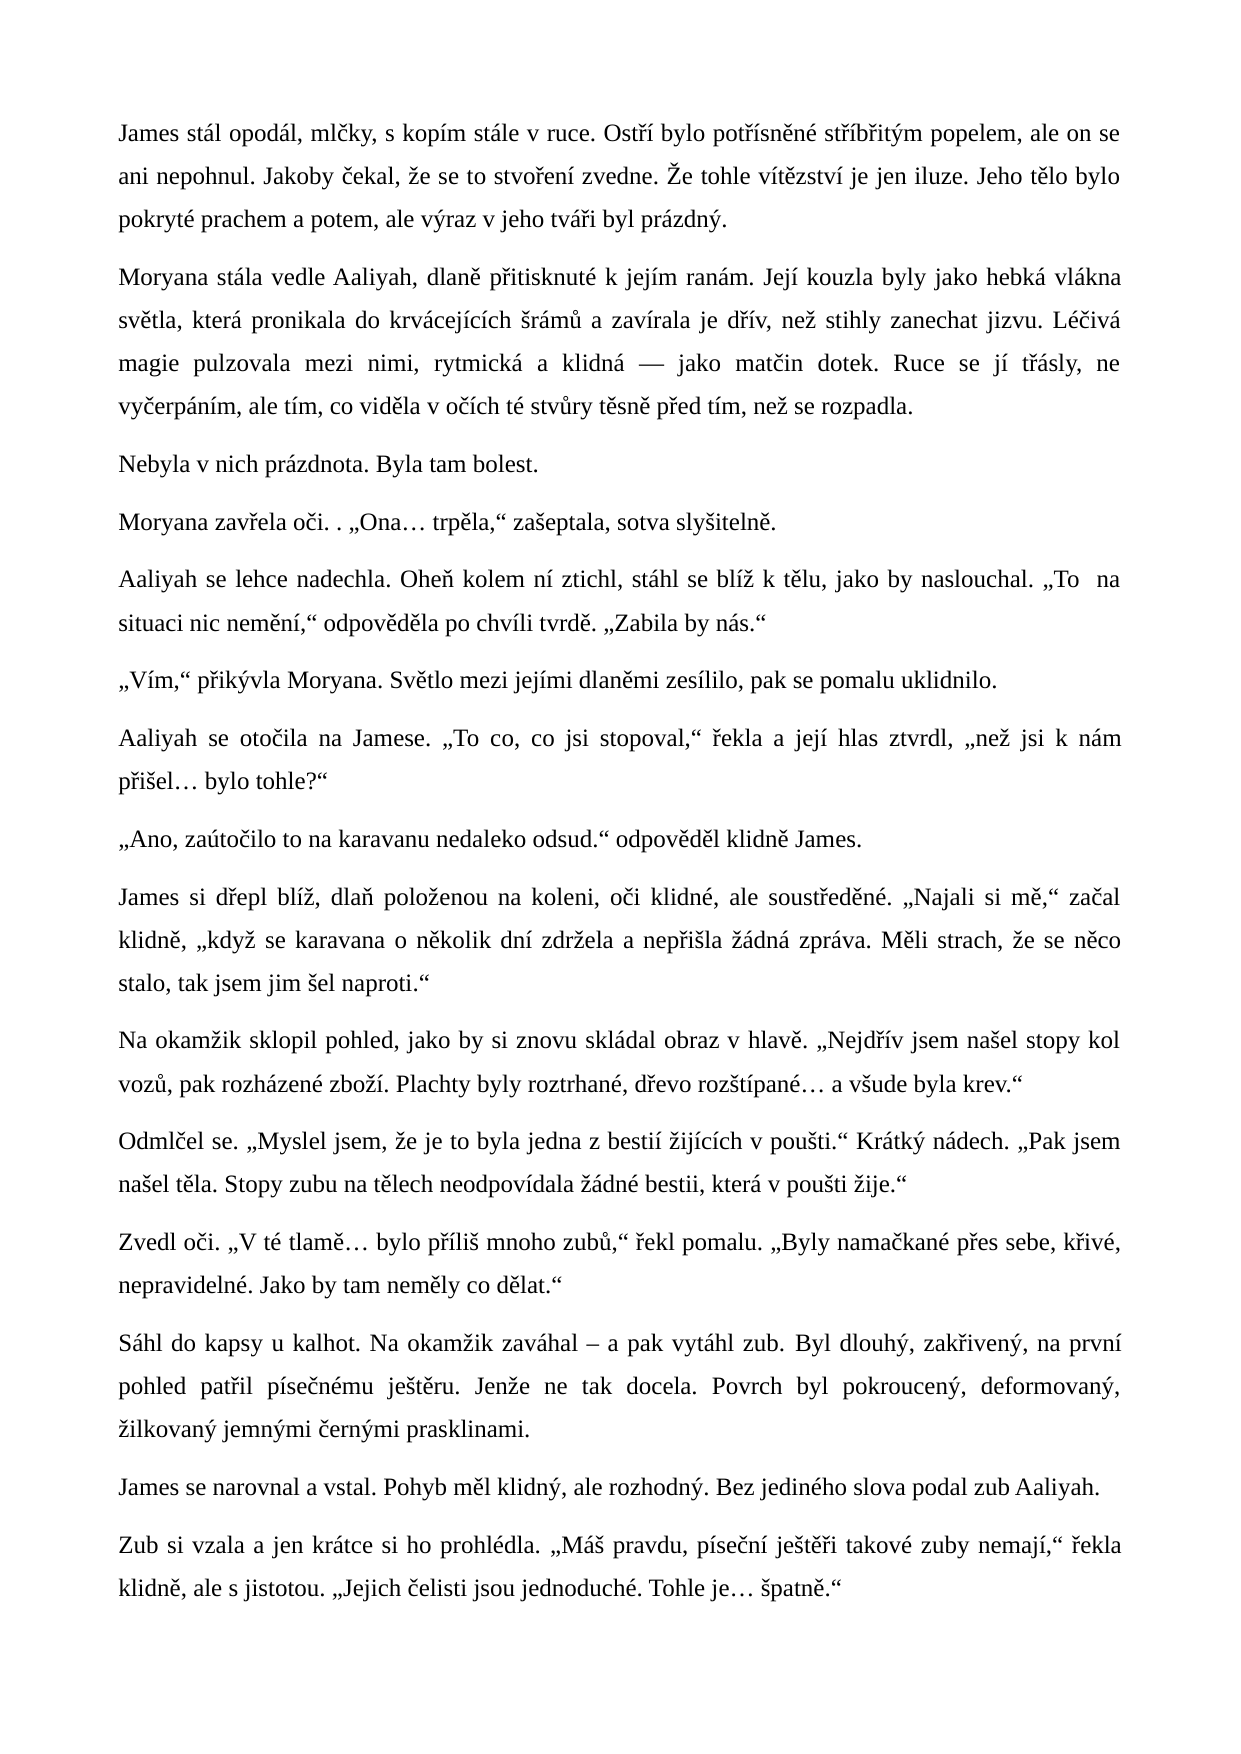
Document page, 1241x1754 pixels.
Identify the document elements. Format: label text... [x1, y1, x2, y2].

text Zub si vzala a jen krátce si ho prohlédla. „Máš pravdu, píseční ještěři takové zuby nemají,“ řekla klidně, ale s jistotou. „Jejich čelisti jsou jednoduché. Tohle je… špatně.“ [118, 1530, 1122, 1602]
text James si dřepl blíž, dlaň položenou na koleni, oči klidné, ale soustředěné. „Najali si mě,“ začal klidně, „když se karavana o několik dní zdržela a nepřišla žádná zpráva. Měli strach, že se něco stalo, tak jsem jim šel naproti.“ [118, 882, 1122, 997]
text Na okamžik sklopil pohled, jako by si znovu skládal obraz v hlavě. „Nejdřív jsem našel stopy kol vozů, pak rozházené zboží. Plachty byly roztrhané, dřevo rozštípané… a všude byla krev.“ [118, 1026, 1122, 1097]
text Odmlčel se. „Myslel jsem, že je to byla jedna z bestií žijících v poušti.“ Krátký nádech. „Pak jsem našel těla. Stopy zubu na tělech neodpovídala žádné bestii, která v poušti žije.“ [118, 1126, 1122, 1198]
text Aaliyah se otočila na Jamese. „To co, co jsi stopoval,“ řekla a její hlas ztvrdl, „než jsi k nám přišel… bylo tohle?“ [118, 723, 1122, 795]
text Moryana stála vedle Aaliyah, dlaně přitisknuté k jejím ranám. Její kouzla byly jako hebká vlákna světla, která pronikala do krvácejících šrámů a zavírala je dřív, než stihly zanechat jizvu. Léčivá magie pulzovala mezi nimi, rytmická a klidná — jako matčin dotek. Ruce se jí třásly, ne vyčerpáním, ale tím, co viděla v očích té stvůry těsně před tím, než se rozpadla. [118, 262, 1122, 420]
text „Vím,“ přikývla Moryana. Světlo mezi jejími dlaněmi zesílilo, pak se pomalu uklidnilo. [118, 665, 1122, 694]
text Zvedl oči. „V té tlamě… bylo příliš mnoho zubů,“ řekl pomalu. „Byly namačkané přes sebe, křivé, nepravidelné. Jako by tam neměly co dělat.“ [118, 1227, 1122, 1299]
text Moryana zavřela oči. . „Ona… trpěla,“ zašeptala, sotva slyšitelně. [118, 507, 1122, 536]
text James stál opodál, mlčky, s kopím stále v ruce. Ostří bylo potřísněné stříbřitým popelem, ale on se ani nepohnul. Jakoby čekal, že se to stvoření zvedne. Že tohle vítězství je jen iluze. Jeho tělo bylo pokryté prachem a potem, ale výraz v jeho tváři byl prázdný. [118, 118, 1122, 233]
text Sáhl do kapsy u kalhot. Na okamžik zaváhal – a pak vytáhl zub. Byl dlouhý, zakřivený, na první pohled patřil písečnému ještěru. Jenže ne tak docela. Povrch byl pokroucený, deformovaný, žilkovaný jemnými černými prasklinami. [118, 1328, 1122, 1443]
text „Ano, zaútočilo to na karavanu nedaleko odsud.“ odpověděl klidně James. [118, 824, 1122, 853]
text James se narovnal a vstal. Pohyb měl klidný, ale rozhodný. Bez jediného slova podal zub Aaliyah. [118, 1472, 1122, 1501]
text Nebyla v nich prázdnota. Byla tam bolest. [118, 449, 1122, 478]
text Aaliyah se lehce nadechla. Oheň kolem ní ztichl, stáhl se blíž k tělu, jako by naslouchal. „To na situaci nic nemění,“ odpověděla po chvíli tvrdě. „Zabila by nás.“ [118, 564, 1122, 636]
